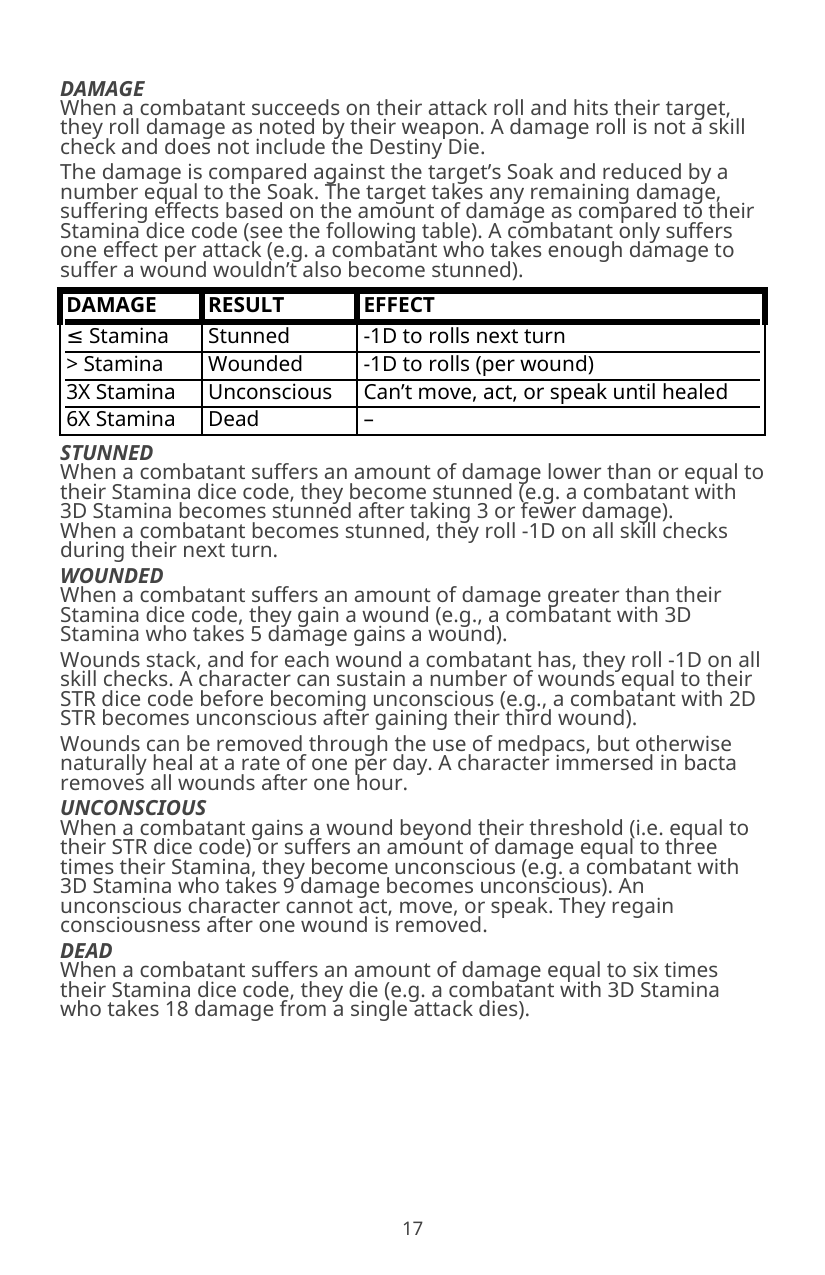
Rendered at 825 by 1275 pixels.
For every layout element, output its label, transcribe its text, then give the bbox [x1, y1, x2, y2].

table_cell -1D to rolls (per wound) [358, 351, 764, 378]
subtitle DEAD [60, 942, 765, 962]
table_cell Can’t move, act, or speak until healed [358, 379, 764, 406]
table_cell Stunned [203, 325, 356, 351]
table_cell ≤ Stamina [61, 319, 201, 351]
table_cell -1D to rolls next turn [358, 319, 764, 351]
table_cell > Stamina [61, 351, 201, 378]
table_cell Dead [203, 408, 356, 434]
table_cell 6X Stamina [61, 406, 201, 434]
subtitle UNCONSCIOUS [60, 800, 765, 819]
text Wounds can be removed through the use of medpacs, but otherwise naturally heal at a rate of one per day. A character immersed in bacta removes all wounds after one hour. [60, 736, 765, 794]
text The damage is compared against the target’s Soak and reduced by a number equal to the Soak. The target takes any remaining damage, suffering effects based on the amount of damage as compared to their Stamina dice code (see the following table). A combatant only suffers one effect per attack (e.g. a combatant who takes enough damage to suffer a wound wouldn’t also become stunned). [60, 164, 765, 281]
subtitle STUNNED [60, 445, 765, 464]
text When a combatant suffers an amount of damage greater than their Stamina dice code, they gain a wound (e.g., a combatant with 3D Stamina who takes 5 damage gains a wound). [60, 587, 765, 646]
table_header DAMAGE [63, 294, 199, 319]
subtitle DAMAGE [60, 81, 765, 100]
text Wounds stack, and for each wound a combatant has, they roll -1D on all skill checks. A character can sustain a number of wounds equal to their STR dice code before becoming unconscious (e.g., a combatant with 2D STR becomes unconscious after gaining their third wound). [60, 652, 765, 729]
table_header EFFECT [360, 294, 762, 319]
table_cell Wounded [203, 353, 356, 378]
table_cell 3X Stamina [61, 379, 201, 406]
text When a combatant succeeds on their attack roll and hits their target, they roll damage as noted by their weapon. A damage roll is not a skill check and does not include the Destiny Die. [60, 100, 765, 158]
table_header RESULT [205, 294, 354, 319]
text When a combatant gains a wound beyond their threshold (i.e. equal to their STR dice code) or suffers an amount of damage equal to three times their Stamina, they become unconscious (e.g. a combatant with 3D Stamina who takes 9 damage becomes unconscious). An unconscious character cannot act, move, or speak. They regain consciousness after one wound is removed. [60, 819, 765, 936]
text When a combatant suffers an amount of damage lower than or equal to their Stamina dice code, they become stunned (e.g. a combatant with 3D Stamina becomes stunned after taking 3 or fewer damage). [60, 464, 765, 523]
text When a combatant suffers an amount of damage equal to six times their Stamina dice code, they die (e.g. a combatant with 3D Stamina who takes 18 damage from a single attack dies). [60, 962, 765, 1020]
table_cell – [358, 406, 764, 434]
table_cell Unconscious [203, 381, 356, 406]
text When a combatant becomes stunned, they roll -1D on all skill checks during their next turn. [60, 523, 765, 562]
subtitle WOUNDED [60, 568, 765, 587]
